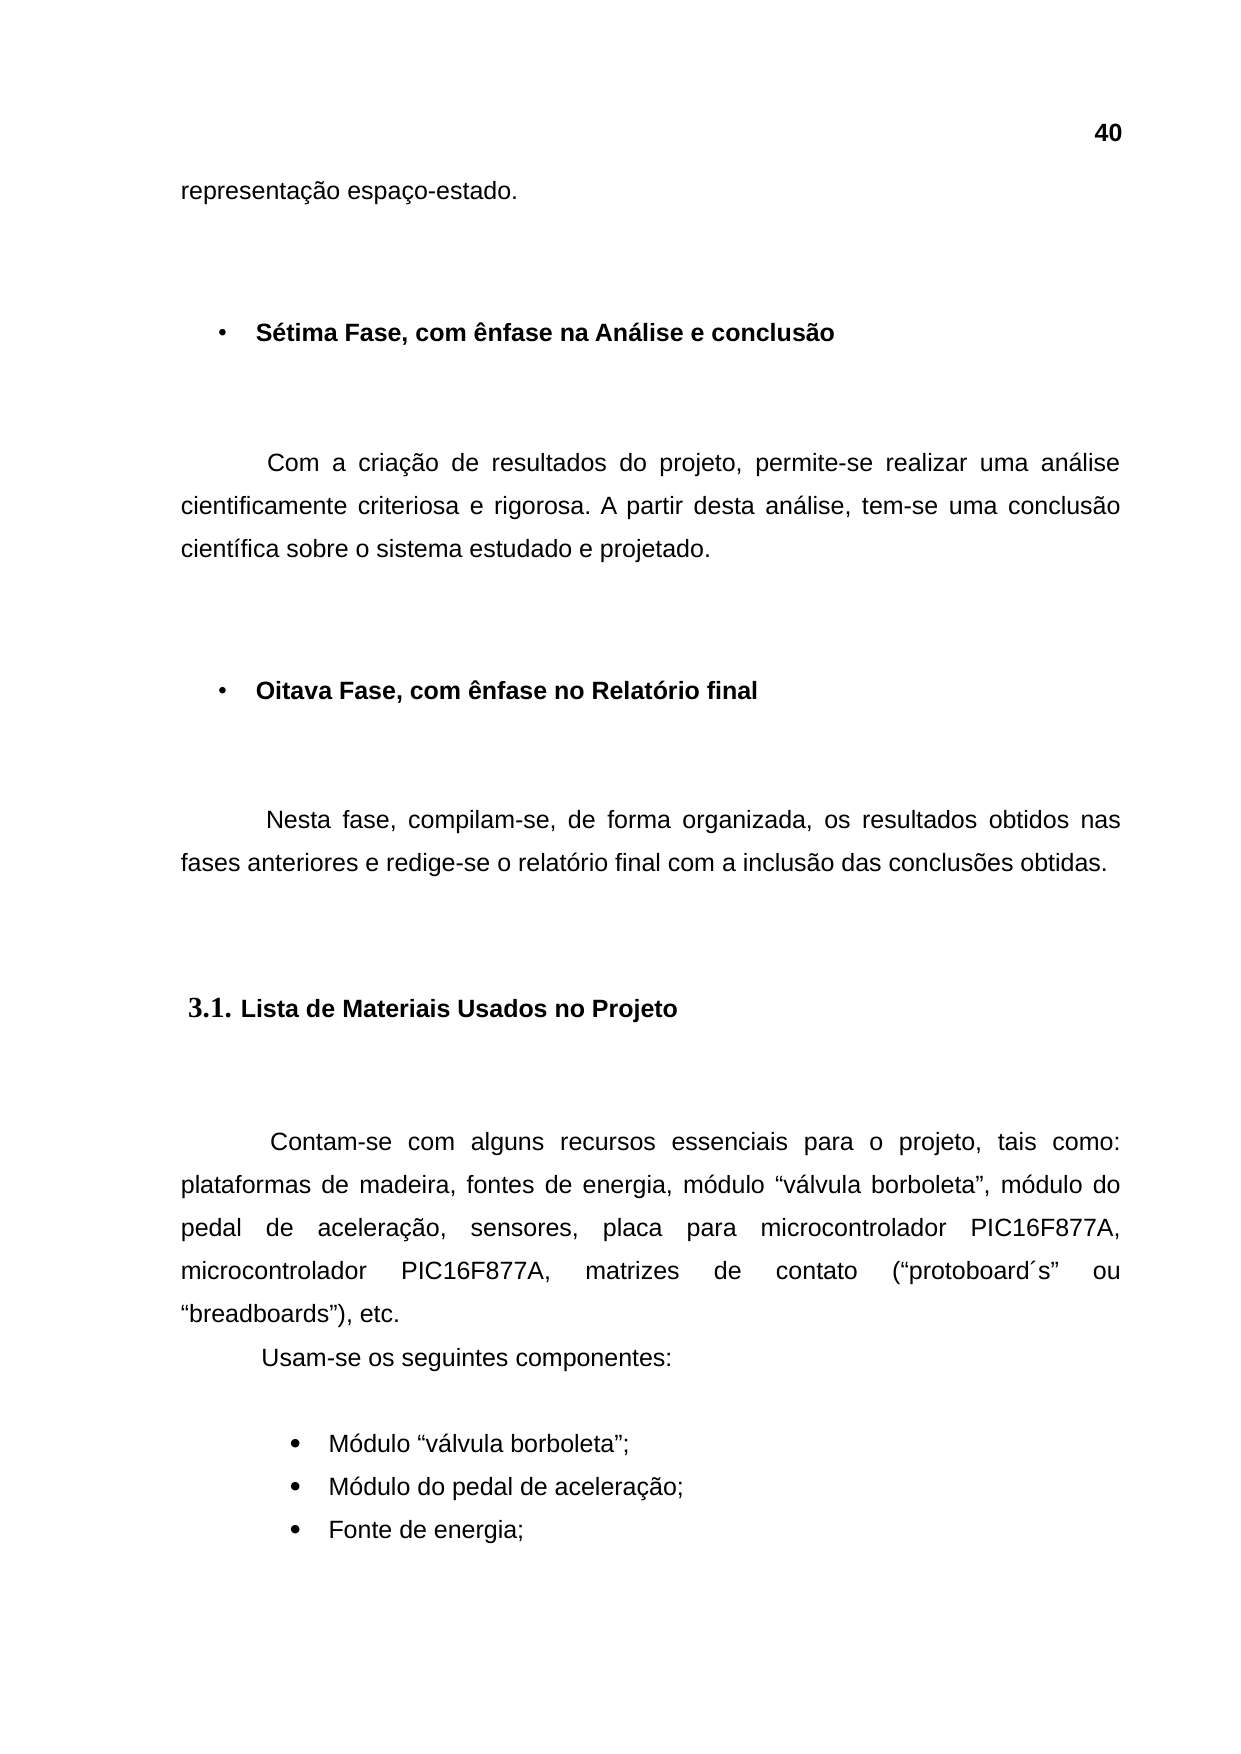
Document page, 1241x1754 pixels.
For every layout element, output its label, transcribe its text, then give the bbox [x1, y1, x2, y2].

text Usam-se os seguintes componentes: [181, 1342, 1122, 1371]
text representação espaço-estado. [181, 176, 1122, 205]
text Contam-se com alguns recursos essenciais para o projeto, tais como: plataformas de madeira, fontes de energia, módulo “válvula borboleta”, módulo do pedal de aceleração, sensores, placa para microcontrolador PIC16F877A, microcontrolador PIC16F877A, matrizes de contato (“protoboard´s” ou “breadboards”), etc. [181, 1127, 1122, 1328]
subtitle Lista de Materiais Usados no Projeto [181, 990, 1122, 1024]
list Fonte de energia; [291, 1515, 1122, 1544]
text Com a criação de resultados do projeto, permite-se realizar uma análise cientificamente criteriosa e rigorosa. A partir desta análise, tem-se uma conclusão científica sobre o sistema estudado e projetado. [181, 448, 1122, 563]
list Módulo do pedal de aceleração; [291, 1472, 1122, 1501]
list Módulo “válvula borboleta”; [291, 1429, 1122, 1458]
text Nesta fase, compilam-se, de forma organizada, os resultados obtidos nas fases anteriores e redige-se o relatório final com a inclusão das conclusões obtidas. [181, 805, 1122, 877]
list Sétima Fase, com ênfase na Análise e conclusão [218, 318, 1122, 347]
list Oitava Fase, com ênfase no Relatório final [218, 676, 1122, 705]
